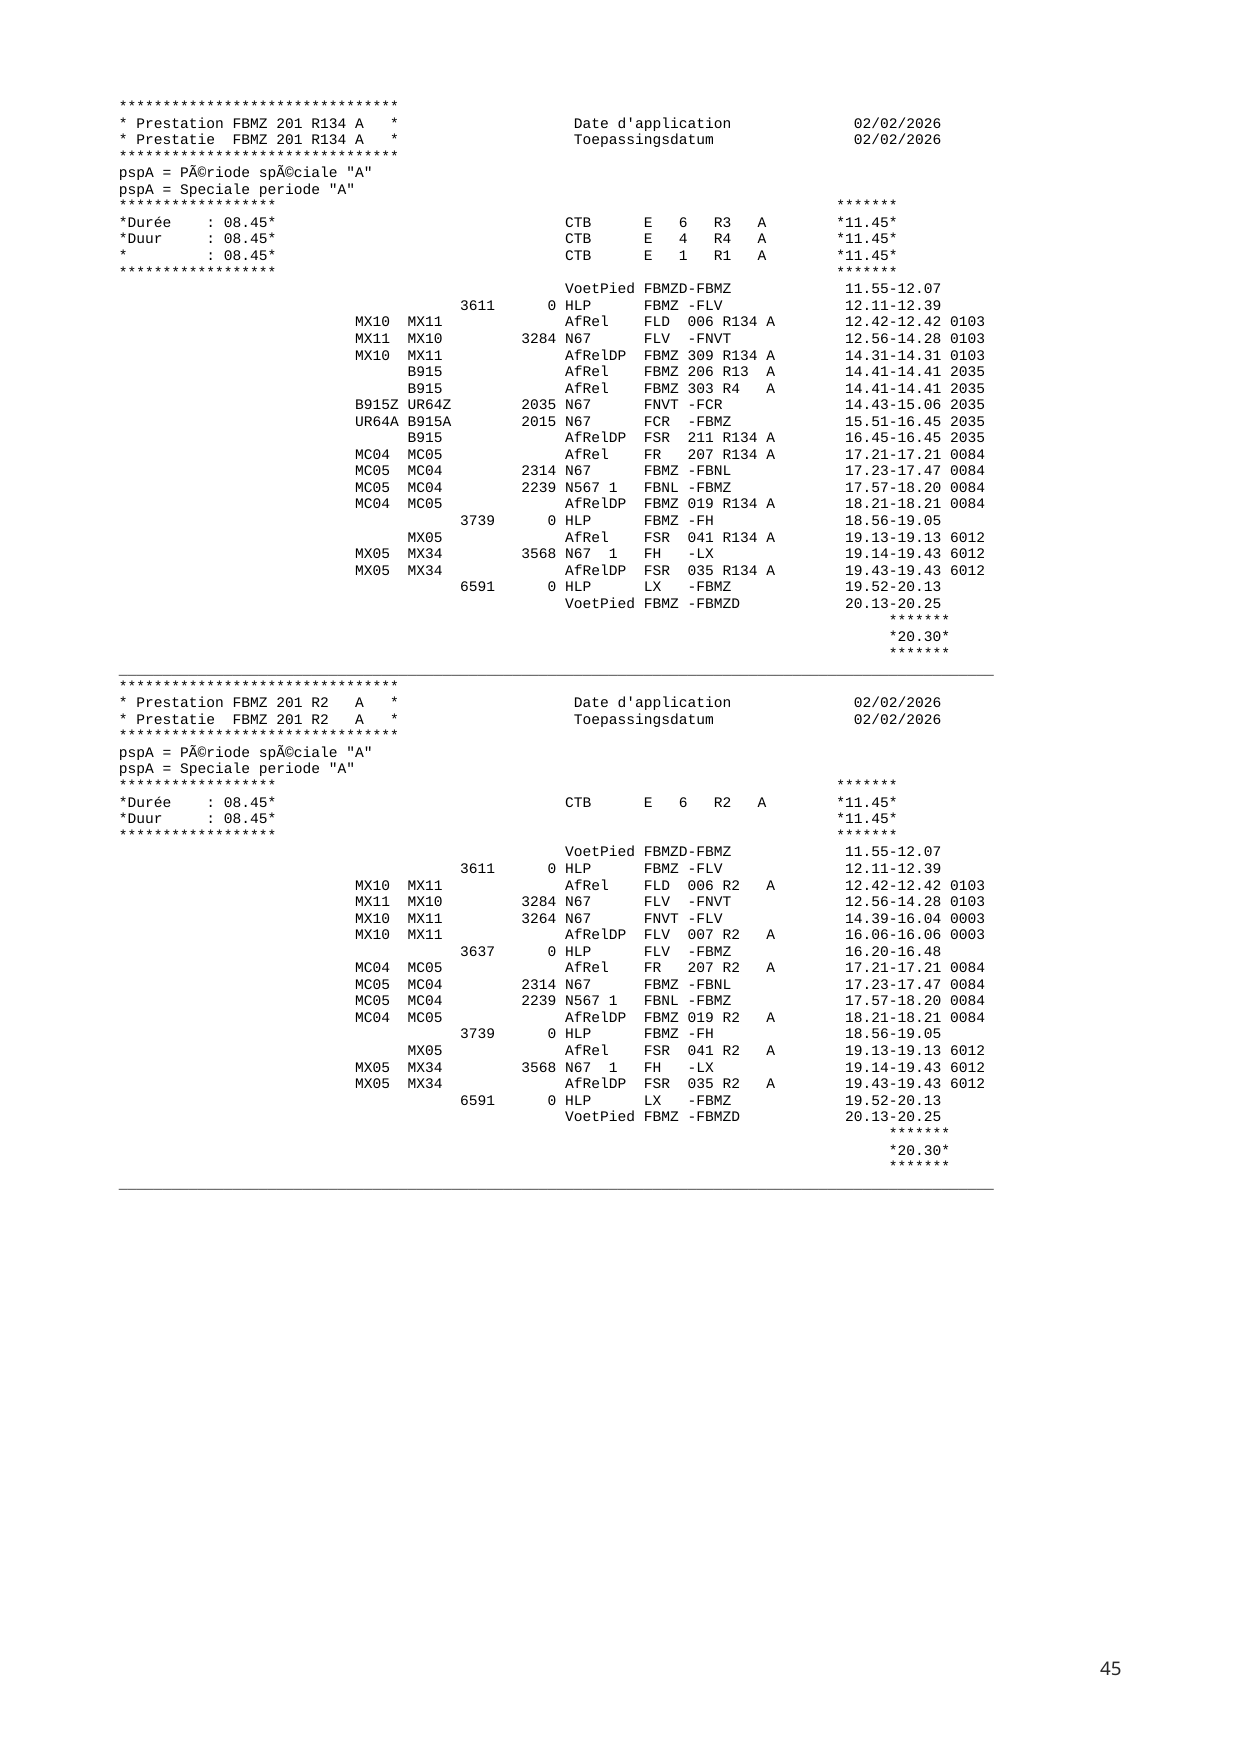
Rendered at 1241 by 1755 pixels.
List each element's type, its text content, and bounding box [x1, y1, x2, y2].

text ******************************** * Prestation FBMZ 201 R2 A * Date d'application 02/02/2026 * Prestatie FBMZ 201 R2 A * Toepassingsdatum 02/02/2026 ******************************** pspA = PÃ©riode spÃ©ciale "A" pspA = Speciale periode "A" ****************** ******* *Durée : 08.45* CTB E 6 R2 A *11.45* *Duur : 08.45* *11.45* ****************** ******* VoetPied FBMZD-FBMZ 11.55-12.07 3611 0 HLP FBMZ -FLV 12.11-12.39 MX10 MX11 AfRel FLD 006 R2 A 12.42-12.42 0103 MX11 MX10 3284 N67 FLV -FNVT 12.56-14.28 0103 MX10 MX11 3264 N67 FNVT -FLV 14.39-16.04 0003 MX10 MX11 AfRelDP FLV 007 R2 A 16.06-16.06 0003 3637 0 HLP FLV -FBMZ 16.20-16.48 MC04 MC05 AfRel FR 207 R2 A 17.21-17.21 0084 MC05 MC04 2314 N67 FBMZ -FBNL 17.23-17.47 0084 MC05 MC04 2239 N567 1 FBNL -FBMZ 17.57-18.20 0084 MC04 MC05 AfRelDP FBMZ 019 R2 A 18.21-18.21 0084 3739 0 HLP FBMZ -FH 18.56-19.05 MX05 AfRel FSR 041 R2 A 19.13-19.13 6012 MX05 MX34 3568 N67 1 FH -LX 19.14-19.43 6012 MX05 MX34 AfRelDP FSR 035 R2 A 19.43-19.43 6012 6591 0 HLP LX -FBMZ 19.52-20.13 VoetPied FBMZ -FBMZD 20.13-20.25 ******* *20.30* ******* ____________________________________________________________________________________________________ [119, 679, 1122, 1192]
text ******************************** * Prestation FBMZ 201 R134 A * Date d'application 02/02/2026 * Prestatie FBMZ 201 R134 A * Toepassingsdatum 02/02/2026 ******************************** pspA = PÃ©riode spÃ©ciale "A" pspA = Speciale periode "A" ****************** ******* *Durée : 08.45* CTB E 6 R3 A *11.45* *Duur : 08.45* CTB E 4 R4 A *11.45* * : 08.45* CTB E 1 R1 A *11.45* ****************** ******* VoetPied FBMZD-FBMZ 11.55-12.07 3611 0 HLP FBMZ -FLV 12.11-12.39 MX10 MX11 AfRel FLD 006 R134 A 12.42-12.42 0103 MX11 MX10 3284 N67 FLV -FNVT 12.56-14.28 0103 MX10 MX11 AfRelDP FBMZ 309 R134 A 14.31-14.31 0103 B915 AfRel FBMZ 206 R13 A 14.41-14.41 2035 B915 AfRel FBMZ 303 R4 A 14.41-14.41 2035 B915Z UR64Z 2035 N67 FNVT -FCR 14.43-15.06 2035 UR64A B915A 2015 N67 FCR -FBMZ 15.51-16.45 2035 B915 AfRelDP FSR 211 R134 A 16.45-16.45 2035 MC04 MC05 AfRel FR 207 R134 A 17.21-17.21 0084 MC05 MC04 2314 N67 FBMZ -FBNL 17.23-17.47 0084 MC05 MC04 2239 N567 1 FBNL -FBMZ 17.57-18.20 0084 MC04 MC05 AfRelDP FBMZ 019 R134 A 18.21-18.21 0084 3739 0 HLP FBMZ -FH 18.56-19.05 MX05 AfRel FSR 041 R134 A 19.13-19.13 6012 MX05 MX34 3568 N67 1 FH -LX 19.14-19.43 6012 MX05 MX34 AfRelDP FSR 035 R134 A 19.43-19.43 6012 6591 0 HLP LX -FBMZ 19.52-20.13 VoetPied FBMZ -FBMZD 20.13-20.25 ******* *20.30* ******* ____________________________________________________________________________________________________ [119, 99, 1122, 679]
